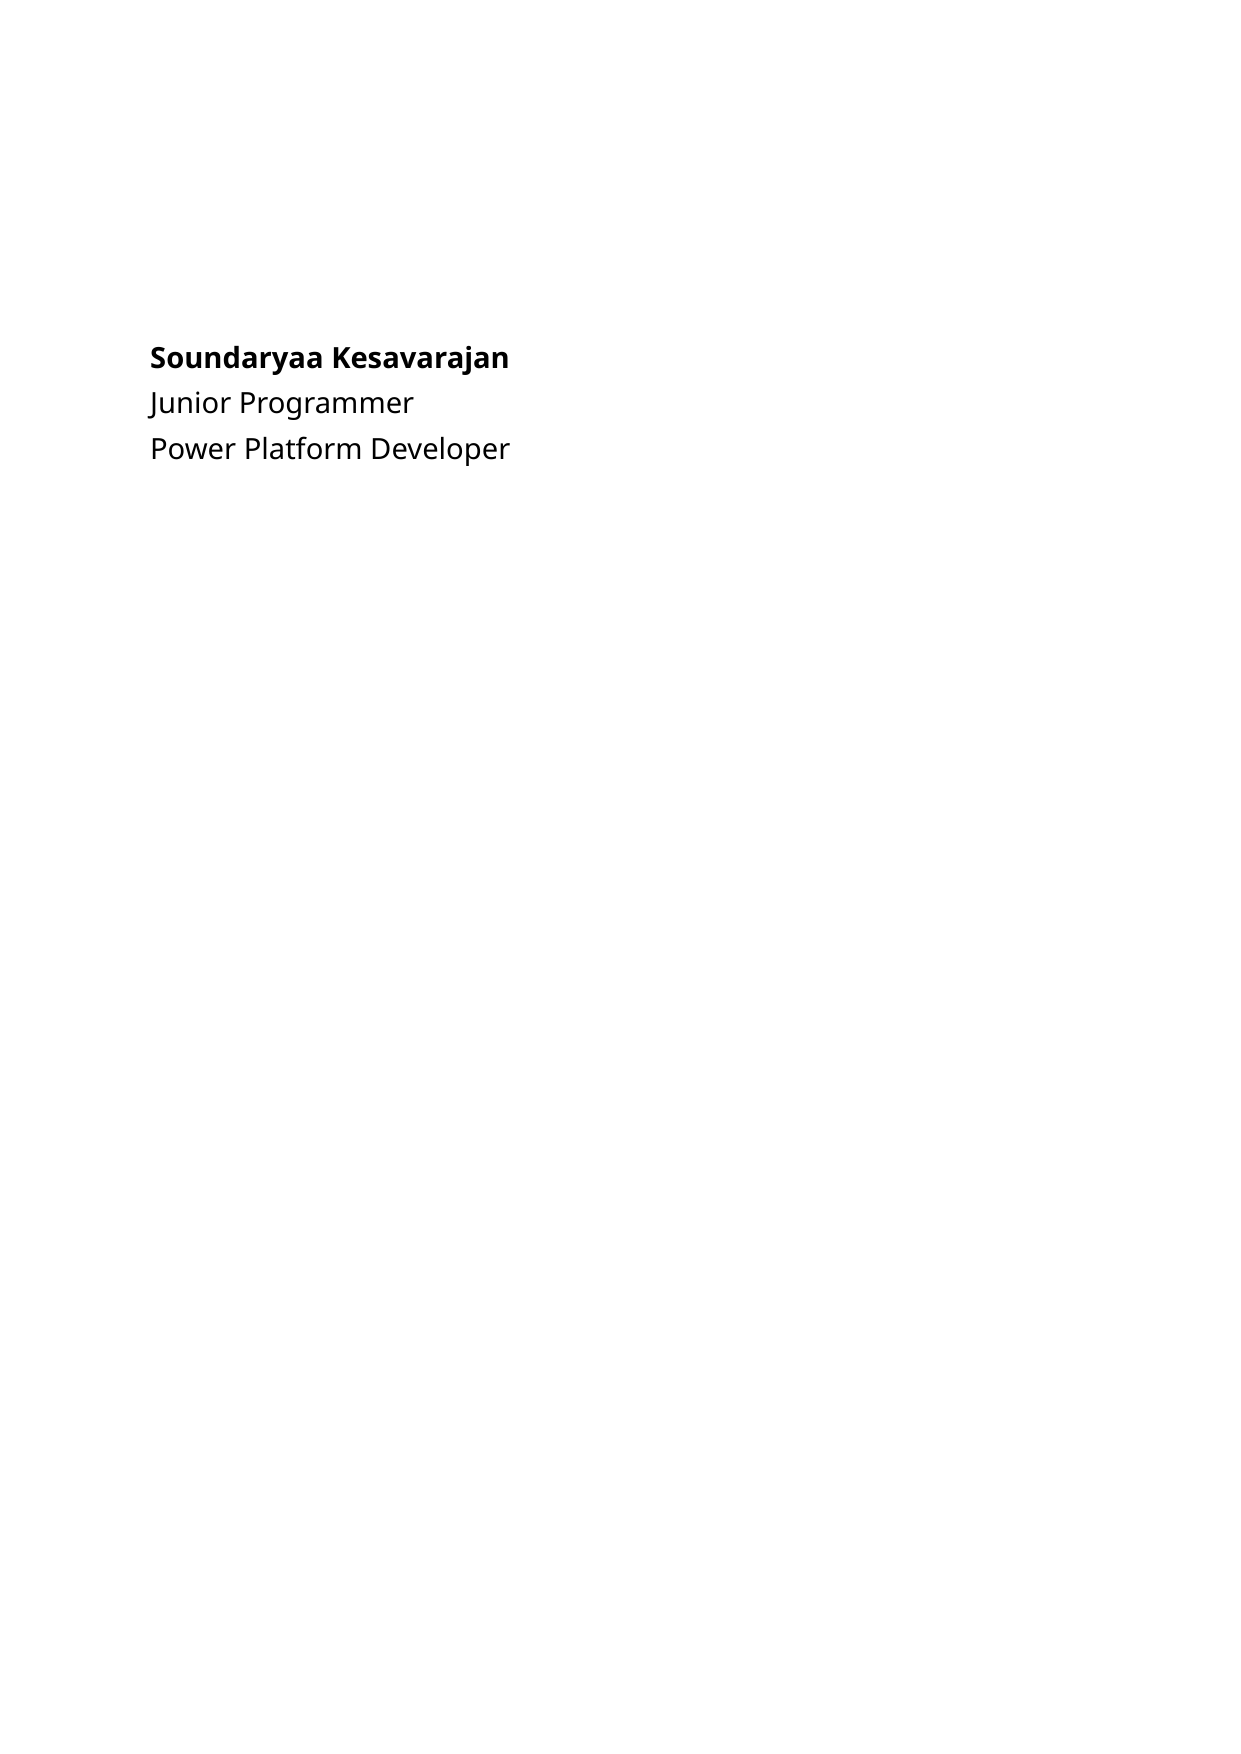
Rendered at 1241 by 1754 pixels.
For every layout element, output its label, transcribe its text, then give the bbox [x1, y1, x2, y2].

text Soundaryaa Kesavarajan Junior Programmer Power Platform Developer [150, 337, 1090, 468]
